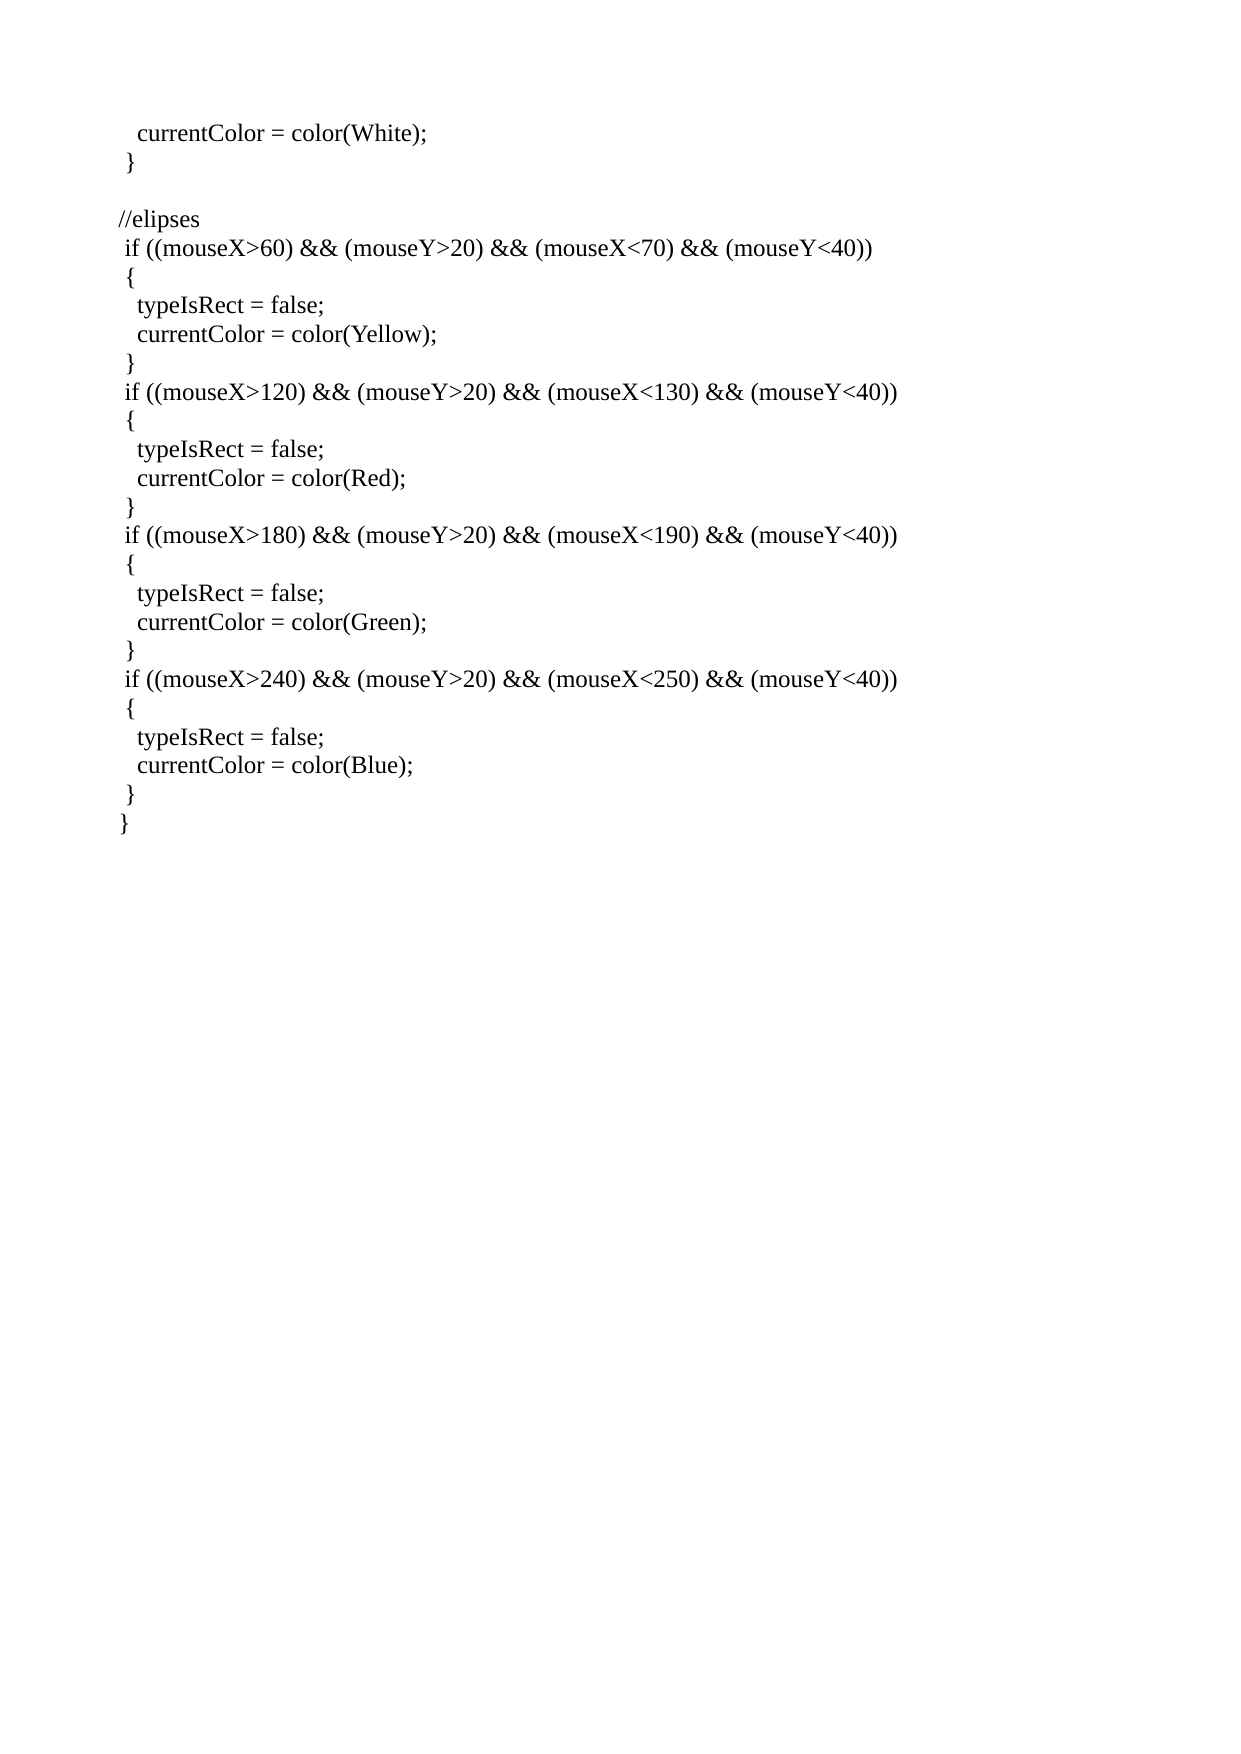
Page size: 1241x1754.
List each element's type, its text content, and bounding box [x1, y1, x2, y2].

text currentColor = color(Yellow); [118, 319, 1122, 348]
text { [118, 693, 1122, 722]
text if ((mouseX>120) && (mouseY>20) && (mouseX<130) && (mouseY<40)) [118, 377, 1122, 406]
text currentColor = color(Red); [118, 463, 1122, 492]
text { [118, 262, 1122, 291]
text //elipses [118, 204, 1122, 233]
text } [118, 808, 1122, 837]
text typeIsRect = false; [118, 722, 1122, 751]
text } [118, 348, 1122, 377]
text } [118, 636, 1122, 664]
text if ((mouseX>240) && (mouseY>20) && (mouseX<250) && (mouseY<40)) [118, 664, 1122, 693]
text { [118, 549, 1122, 578]
text currentColor = color(White); [118, 118, 1122, 147]
text if ((mouseX>180) && (mouseY>20) && (mouseX<190) && (mouseY<40)) [118, 521, 1122, 549]
text currentColor = color(Blue); [118, 751, 1122, 779]
text } [118, 147, 1122, 176]
text { [118, 406, 1122, 434]
text if ((mouseX>60) && (mouseY>20) && (mouseX<70) && (mouseY<40)) [118, 233, 1122, 262]
text currentColor = color(Green); [118, 607, 1122, 636]
text } [118, 492, 1122, 521]
text typeIsRect = false; [118, 434, 1122, 463]
text } [118, 779, 1122, 808]
text typeIsRect = false; [118, 578, 1122, 607]
text typeIsRect = false; [118, 291, 1122, 319]
